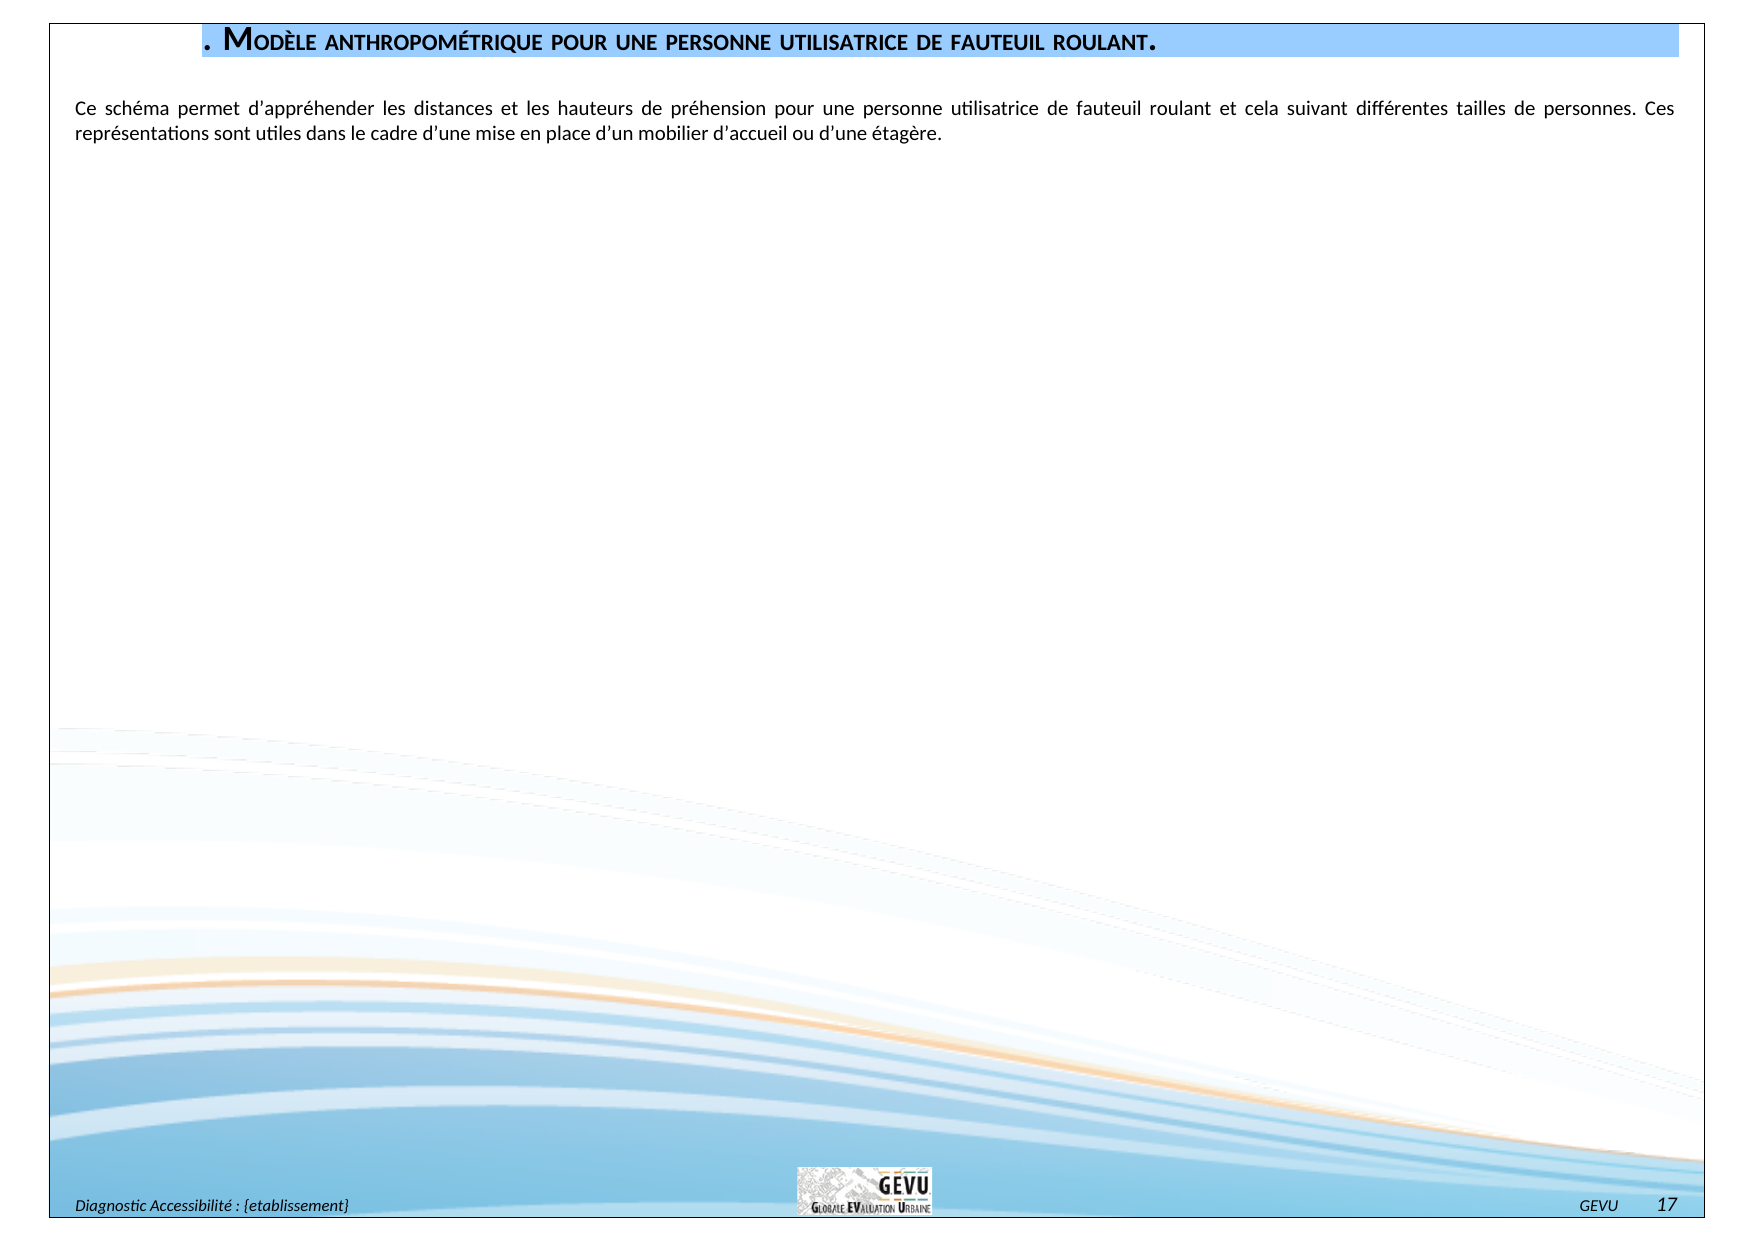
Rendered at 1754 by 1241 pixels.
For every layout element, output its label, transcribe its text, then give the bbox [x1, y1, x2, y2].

text Ce schéma permet d’appréhender les distances et les hauteurs de préhension pour une personne utilisatrice de fauteuil roulant et cela suivant différentes tailles de personnes. Ces représentations sont utiles dans le cadre d’une mise en place d’un mobilier d’accueil ou d’une étagère. [75, 95, 1679, 146]
picture [476, 850, 1277, 1217]
subtitle Modèle anthropométrique pour une personne utilisatrice de fauteuil roulant. [202, 24, 1679, 57]
